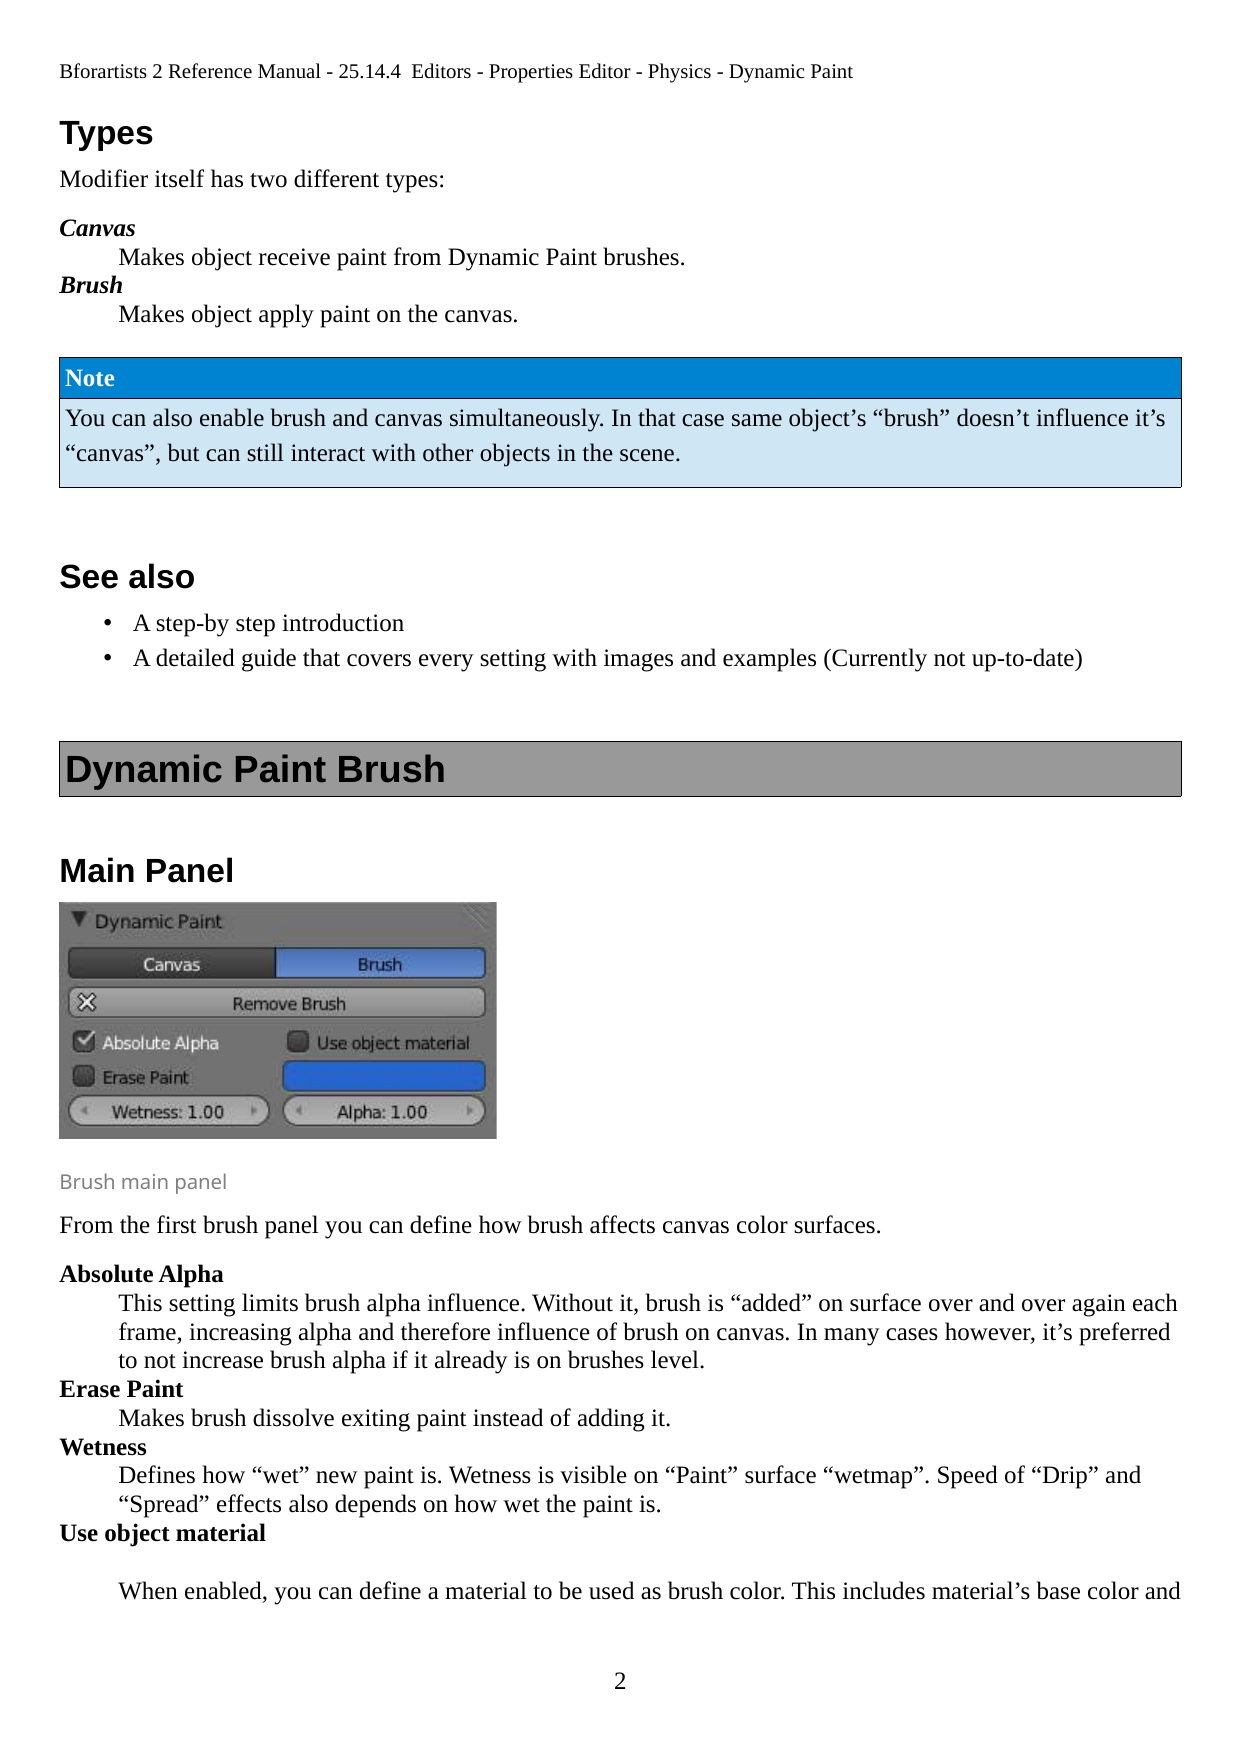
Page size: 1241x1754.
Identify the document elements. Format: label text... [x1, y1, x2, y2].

text Brush main panel [59, 1164, 1181, 1196]
picture [59, 902, 497, 1139]
list Makes object apply paint on the canvas. [118, 299, 1181, 328]
subtitle Use object material [59, 1518, 1181, 1547]
subtitle See also [59, 557, 1181, 596]
subtitle Types [59, 113, 1181, 151]
list This setting limits brush alpha influence. Without it, brush is “added” on surface over and over again each frame, increasing alpha and therefore influence of brush on canvas. In many cases however, it’s preferred to not increase brush alpha if it already is on brushes level. [118, 1288, 1181, 1374]
subtitle Absolute Alpha [59, 1259, 1181, 1288]
table_header Dynamic Paint Brush [60, 742, 1181, 796]
text From the first brush panel you can define how brush affects canvas color surfaces. [59, 1210, 1181, 1239]
subtitle Main Panel [59, 851, 1181, 890]
text When enabled, you can define a material to be used as brush color. This includes material’s base color and [118, 1576, 1181, 1605]
subtitle Erase Paint [59, 1374, 1181, 1403]
list Defines how “wet” new paint is. Wetness is visible on “Paint” surface “wetmap”. Speed of “Drip” and “Spread” effects also depends on how wet the paint is. [118, 1461, 1181, 1518]
subtitle Brush [59, 270, 1181, 299]
table_header Note [60, 358, 1181, 398]
subtitle Canvas [59, 213, 1181, 242]
list A detailed guide that covers every setting with images and examples (Currently not up-to-date) [103, 643, 1181, 671]
subtitle Wetness [59, 1432, 1181, 1461]
list Makes brush dissolve exiting paint instead of adding it. [118, 1403, 1181, 1432]
text Modifier itself has two different types: [59, 164, 1181, 192]
list A step-by step introduction [103, 608, 1181, 637]
list Makes object receive paint from Dynamic Paint brushes. [118, 242, 1181, 270]
table_cell You can also enable brush and canvas simultaneously. In that case same object’s “brush” doesn’t influence it’s “canvas”, but can still interact with other objects in the scene. [60, 399, 1181, 487]
